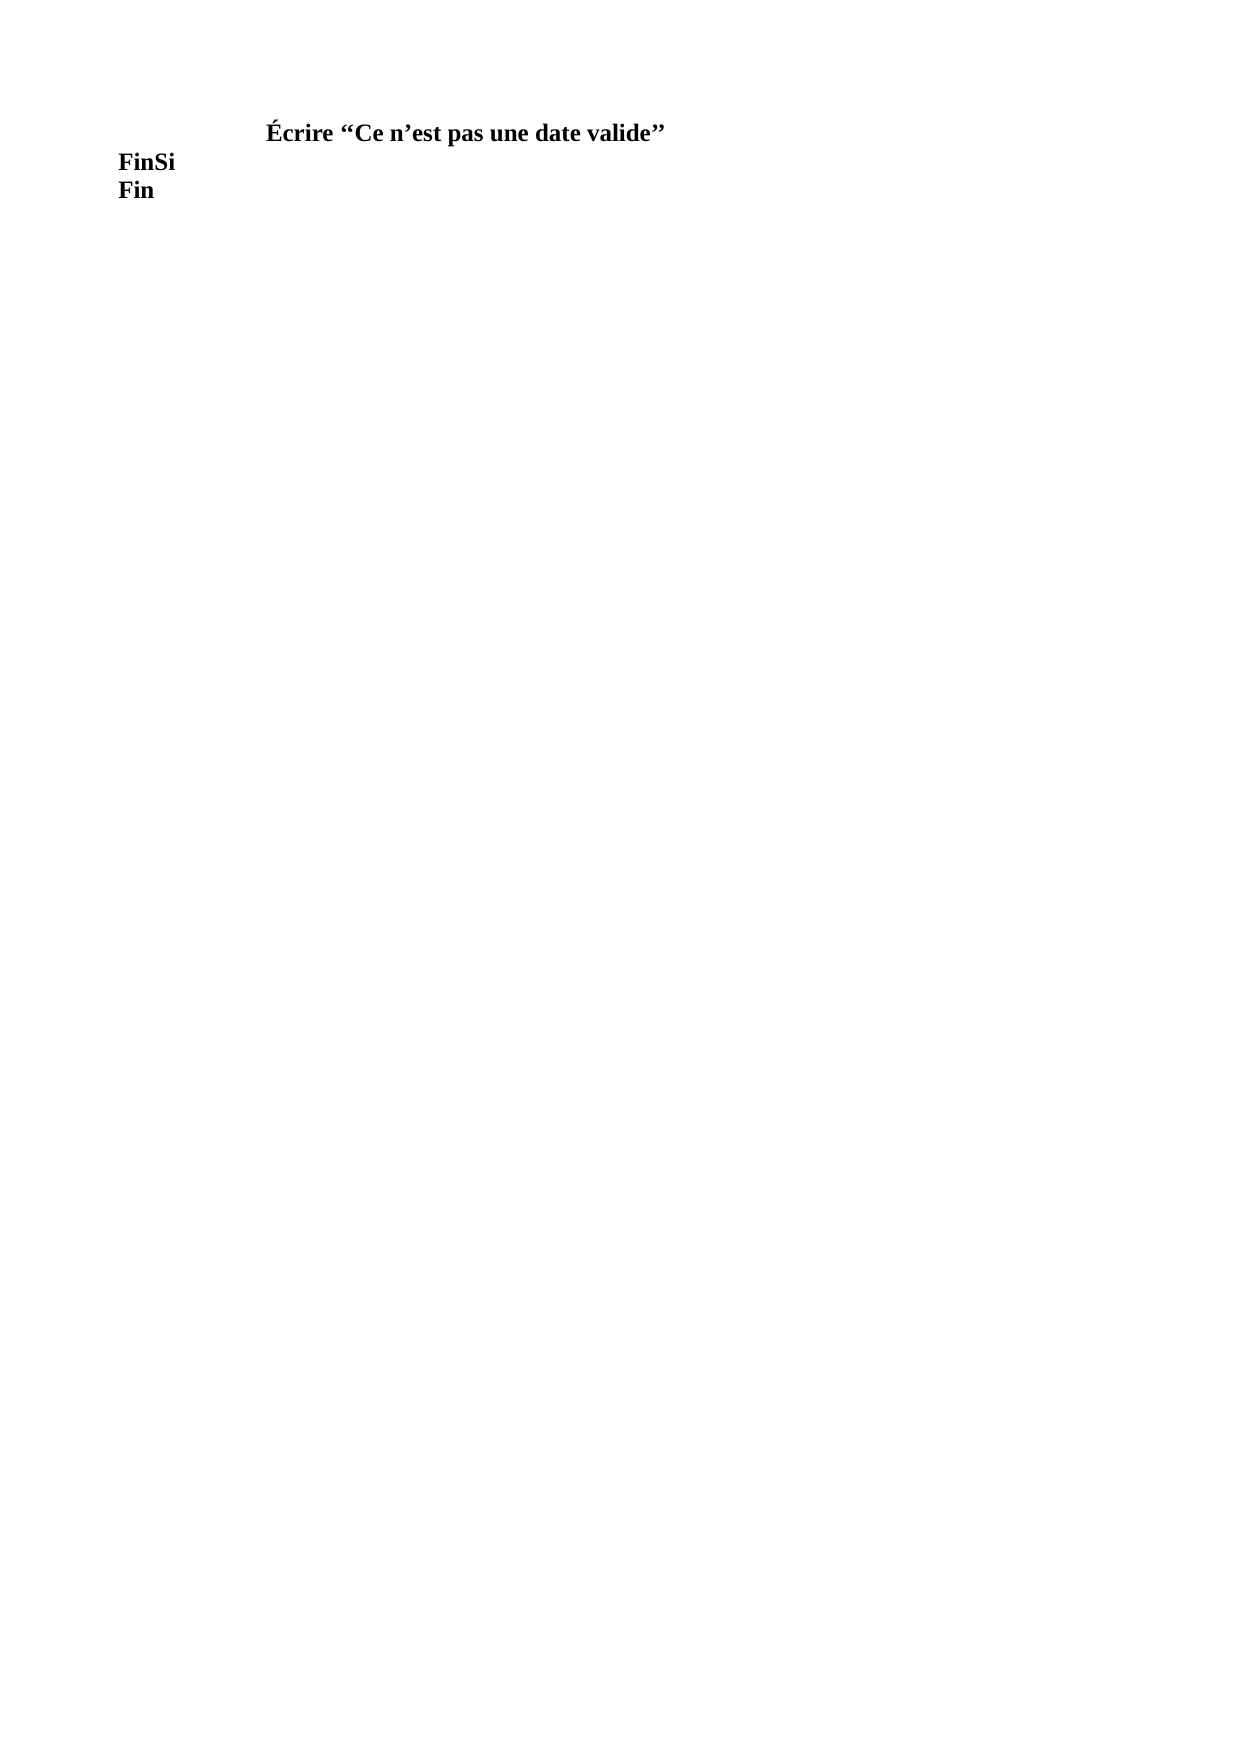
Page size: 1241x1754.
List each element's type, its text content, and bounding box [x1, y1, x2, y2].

text Fin [118, 176, 1122, 204]
text FinSi [118, 147, 1122, 176]
text Écrire ‘‘Ce n’est pas une date valide’’ [118, 118, 1122, 147]
